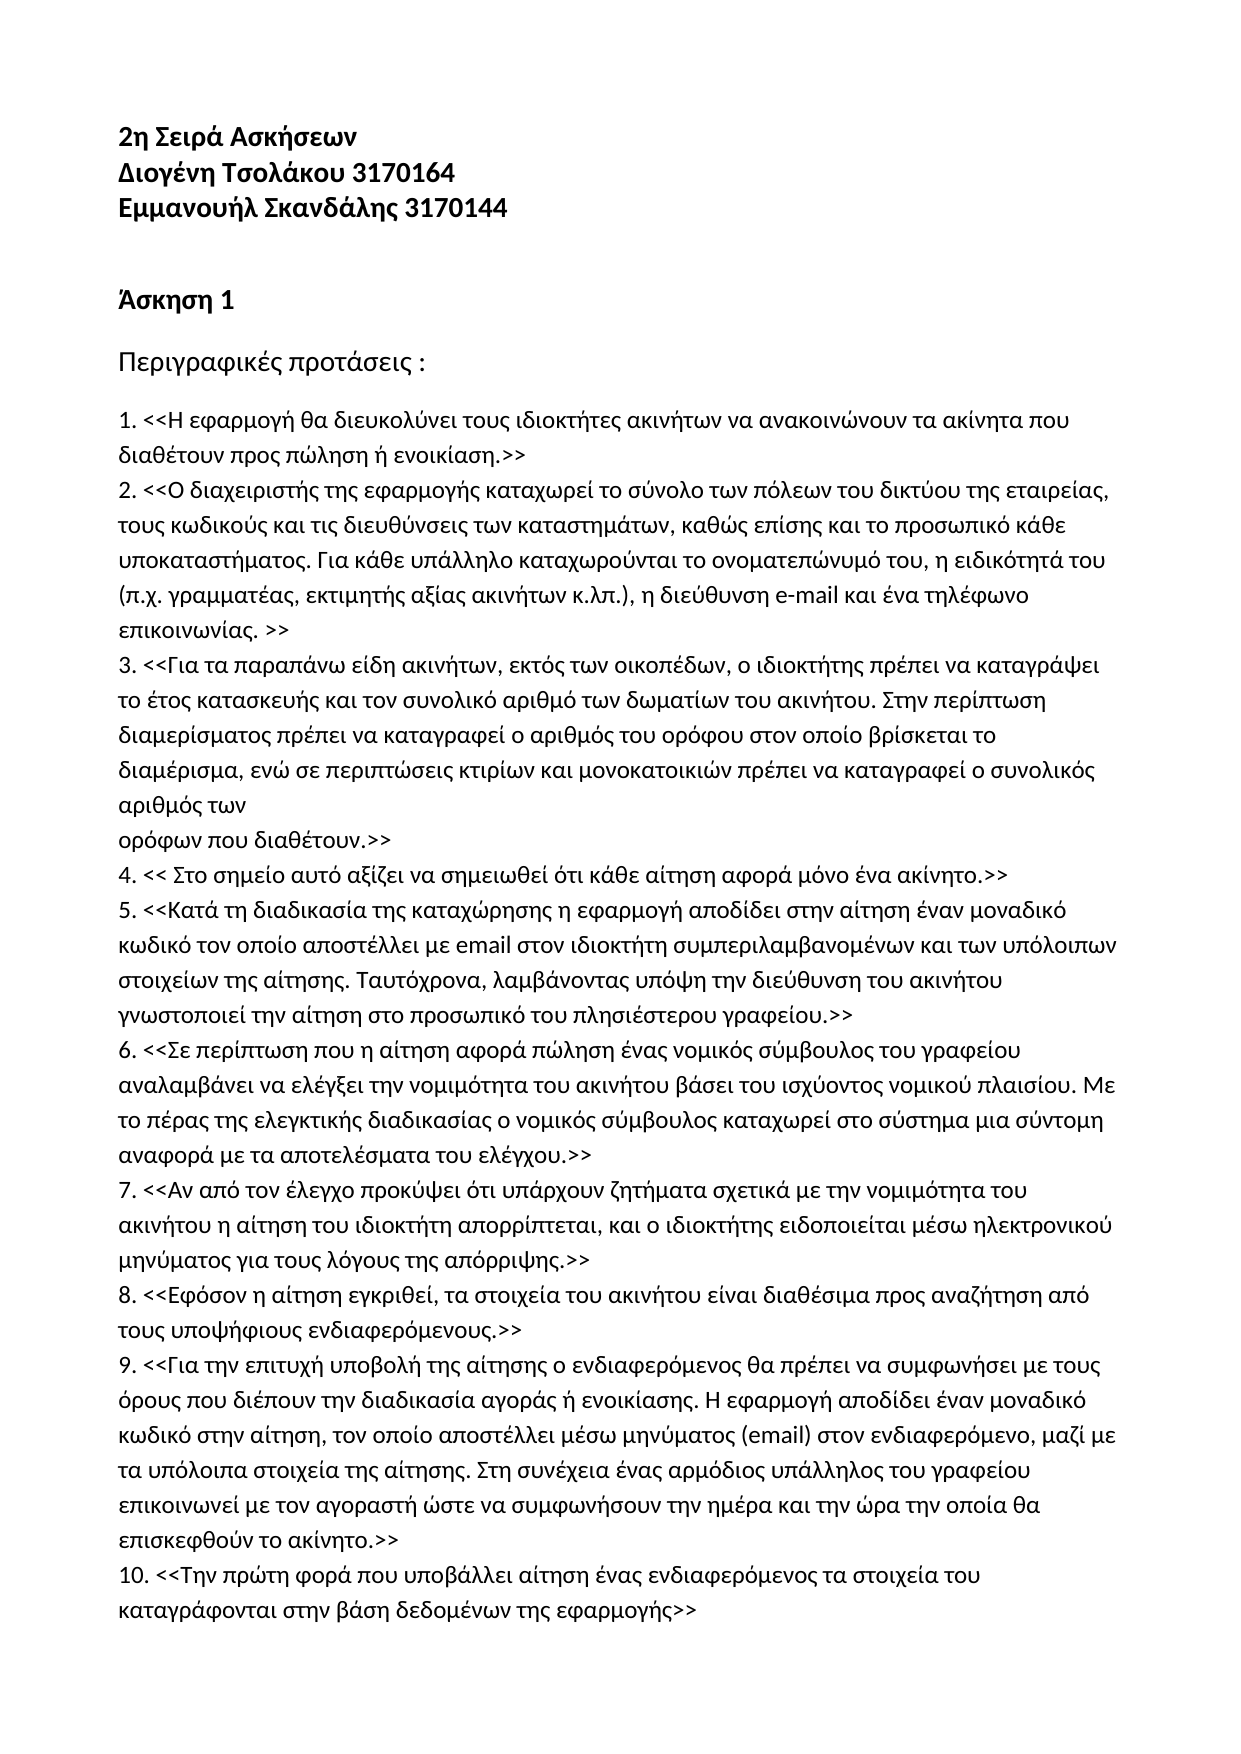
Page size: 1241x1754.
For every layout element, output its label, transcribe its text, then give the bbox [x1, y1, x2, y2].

text Διογένη Τσολάκου 3170164 [118, 154, 1122, 189]
text 2. <<Ο διαχειριστής της εφαρμογής καταχωρεί το σύνολο των πόλεων του δικτύου της εταιρείας, τους κωδικούς και τις διευθύνσεις των καταστημάτων, καθώς επίσης και το προσωπικό κάθε υποκαταστήματος. Για κάθε υπάλληλο καταχωρούνται το ονοματεπώνυμό του, η ειδικότητά του (π.χ. γραμματέας, εκτιμητής αξίας ακινήτων κ.λπ.), η διεύθυνση e-mail και ένα τηλέφωνο επικοινωνίας. >> [118, 474, 1122, 645]
text Περιγραφικές προτάσεις : [118, 343, 1122, 378]
text 1. <<Η εφαρμογή θα διευκολύνει τους ιδιοκτήτες ακινήτων να ανακοινώνουν τα ακίνητα που διαθέτουν προς πώληση ή ενοικίαση.>> [118, 404, 1122, 470]
text Άσκηση 1 [118, 281, 1122, 317]
text Εμμανουήλ Σκανδάλης 3170144 [118, 189, 1122, 225]
text 5. <<Κατά τη διαδικασία της καταχώρησης η εφαρμογή αποδίδει στην αίτηση έναν μοναδικό κωδικό τον οποίο αποστέλλει με email στον ιδιοκτήτη συμπεριλαμβανομένων και των υπόλοιπων στοιχείων της αίτησης. Ταυτόχρονα, λαμβάνοντας υπόψη την διεύθυνση του ακινήτου γνωστοποιεί την αίτηση στο προσωπικό του πλησιέστερου γραφείου.>> [118, 894, 1122, 1030]
text 6. <<Σε περίπτωση που η αίτηση αφορά πώληση ένας νομικός σύμβουλος του γραφείου αναλαμβάνει να ελέγξει την νομιμότητα του ακινήτου βάσει του ισχύοντος νομικού πλαισίου. Με το πέρας της ελεγκτικής διαδικασίας ο νομικός σύμβουλος καταχωρεί στο σύστημα μια σύντομη αναφορά με τα αποτελέσματα του ελέγχου.>> [118, 1034, 1122, 1170]
text 3. <<Για τα παραπάνω είδη ακινήτων, εκτός των οικοπέδων, ο ιδιοκτήτης πρέπει να καταγράψει το έτος κατασκευής και τον συνολικό αριθμό των δωματίων του ακινήτου. Στην περίπτωση διαμερίσματος πρέπει να καταγραφεί ο αριθμός του ορόφου στον οποίο βρίσκεται το διαμέρισμα, ενώ σε περιπτώσεις κτιρίων και μονοκατοικιών πρέπει να καταγραφεί ο συνολικός αριθμός των [118, 649, 1122, 820]
text 8. <<Εφόσον η αίτηση εγκριθεί, τα στοιχεία του ακινήτου είναι διαθέσιμα προς αναζήτηση από τους υποψήφιους ενδιαφερόμενους.>> [118, 1279, 1122, 1345]
text ορόφων που διαθέτουν.>> [118, 824, 1122, 855]
text 2η Σειρά Ασκήσεων [118, 118, 1122, 154]
text 4. << Στο σημείο αυτό αξίζει να σημειωθεί ότι κάθε αίτηση αφορά μόνο ένα ακίνητο.>> [118, 859, 1122, 890]
text 9. <<Για την επιτυχή υποβολή της αίτησης ο ενδιαφερόμενος θα πρέπει να συμφωνήσει με τους όρους που διέπουν την διαδικασία αγοράς ή ενοικίασης. Η εφαρμογή αποδίδει έναν μοναδικό κωδικό στην αίτηση, τον οποίο αποστέλλει μέσω μηνύματος (email) στον ενδιαφερόμενο, μαζί με τα υπόλοιπα στοιχεία της αίτησης. Στη συνέχεια ένας αρμόδιος υπάλληλος του γραφείου επικοινωνεί με τον αγοραστή ώστε να συμφωνήσουν την ημέρα και την ώρα την οποία θα επισκεφθούν το ακίνητο.>> [118, 1349, 1122, 1555]
text 7. <<Αν από τον έλεγχο προκύψει ότι υπάρχουν ζητήματα σχετικά με την νομιμότητα του ακινήτου η αίτηση του ιδιοκτήτη απορρίπτεται, και ο ιδιοκτήτης ειδοποιείται μέσω ηλεκτρονικού μηνύματος για τους λόγους της απόρριψης.>> [118, 1174, 1122, 1275]
text 10. <<Την πρώτη φορά που υποβάλλει αίτηση ένας ενδιαφερόμενος τα στοιχεία του καταγράφονται στην βάση δεδομένων της εφαρμογής>> [118, 1559, 1122, 1625]
